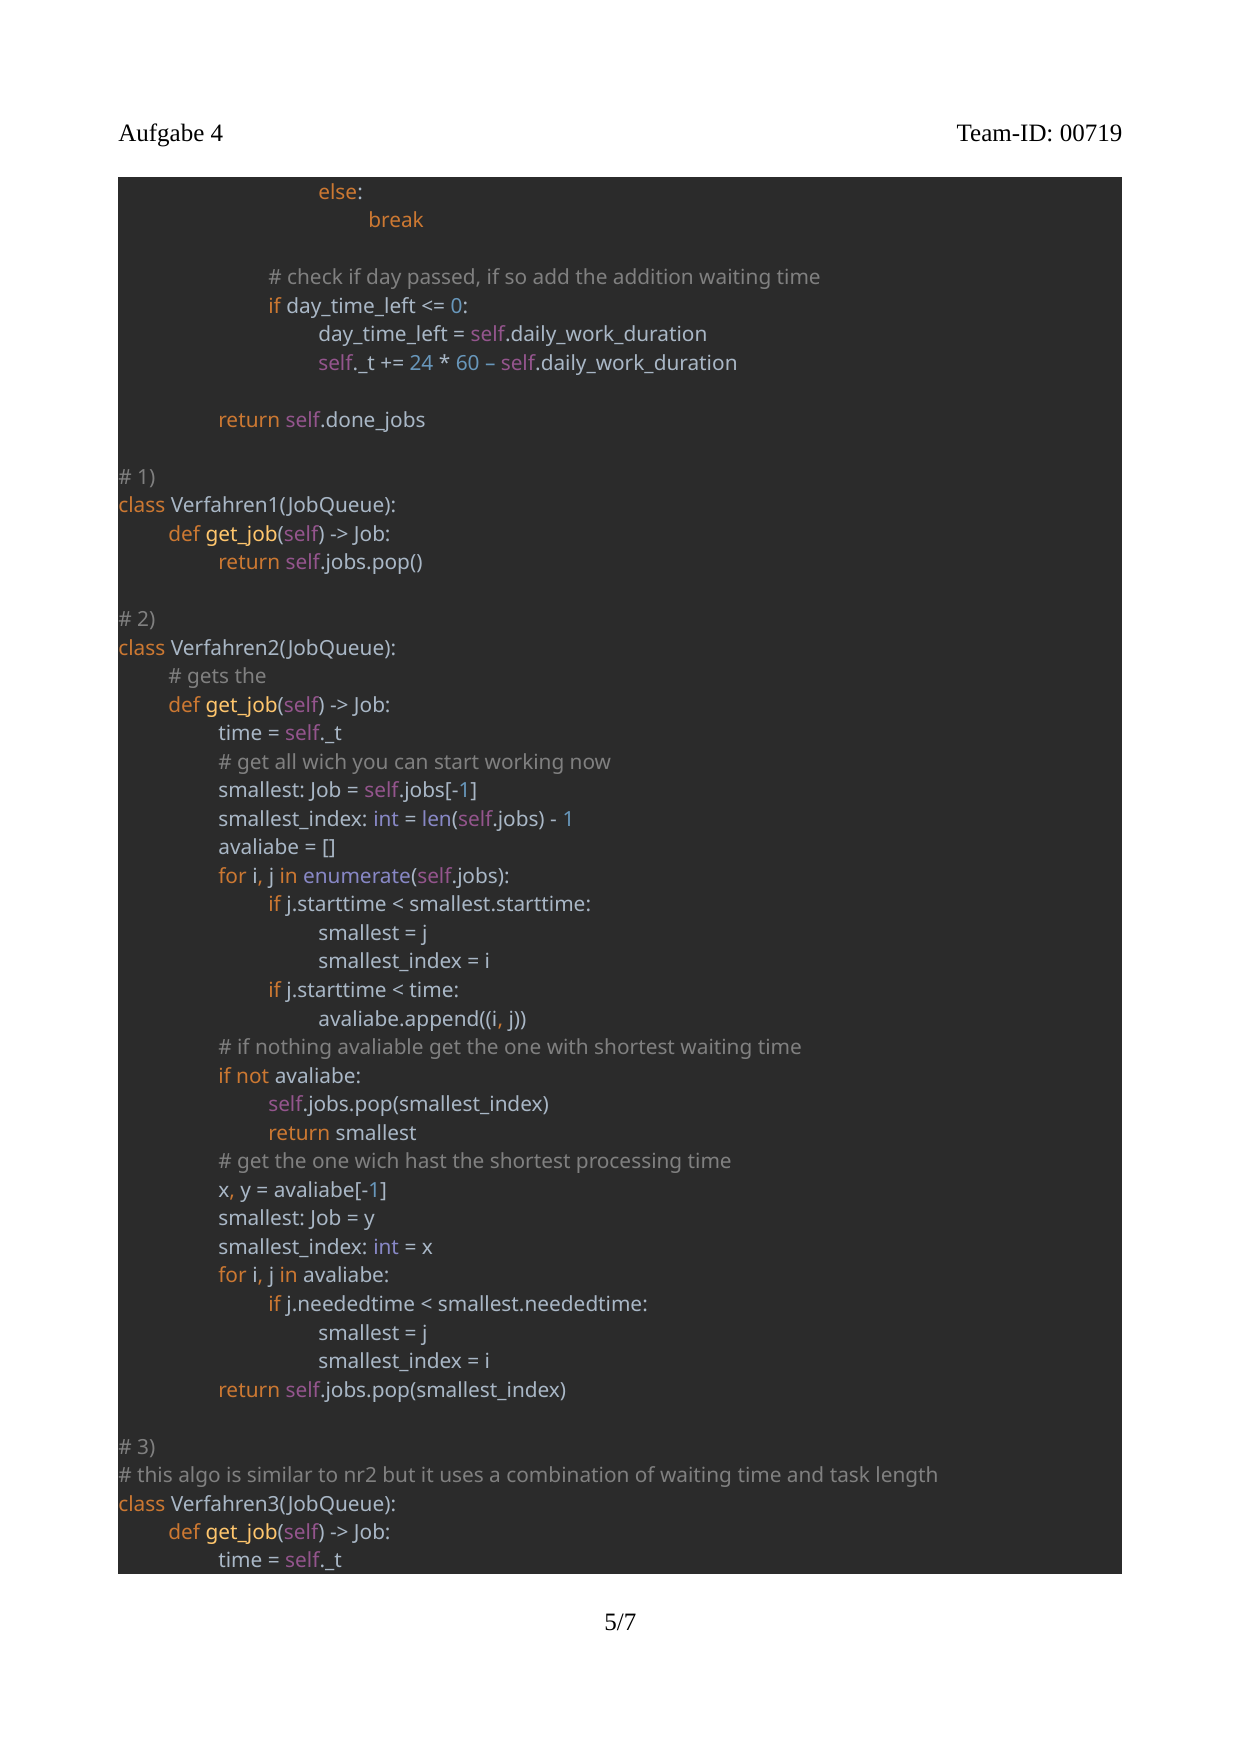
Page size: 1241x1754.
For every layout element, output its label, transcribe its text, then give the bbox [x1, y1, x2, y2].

text def get_job(self) -> Job: [118, 690, 1122, 718]
text day_time_left = self.daily_work_duration [118, 319, 1122, 348]
text # this algo is similar to nr2 but it uses a combination of waiting time and task length [118, 1460, 1122, 1489]
text # get the one wich hast the shortest processing time [118, 1146, 1122, 1175]
text self.jobs.pop(smallest_index) [118, 1089, 1122, 1118]
text # check if day passed, if so add the addition waiting time [118, 262, 1122, 291]
text smallest = j [118, 1318, 1122, 1346]
text if not avaliabe: [118, 1061, 1122, 1089]
text avaliabe.append((i, j)) [118, 1004, 1122, 1032]
text smallest_index = i [118, 1346, 1122, 1375]
text if j.starttime < time: [118, 975, 1122, 1004]
text # gets the [118, 661, 1122, 690]
text # 1) [118, 462, 1122, 490]
text self._t += 24 * 60 – self.daily_work_duration [118, 348, 1122, 377]
text smallest = j [118, 918, 1122, 947]
text smallest_index: int = len(self.jobs) - 1 [118, 804, 1122, 832]
text else: [118, 177, 1122, 205]
text return self.jobs.pop(smallest_index) [118, 1375, 1122, 1403]
text smallest: Job = y [118, 1203, 1122, 1232]
text # get all wich you can start working now [118, 747, 1122, 775]
text if j.starttime < smallest.starttime: [118, 889, 1122, 918]
text if day_time_left <= 0: [118, 291, 1122, 319]
text smallest_index: int = x [118, 1232, 1122, 1261]
text # 3) [118, 1432, 1122, 1460]
text class Verfahren1(JobQueue): [118, 490, 1122, 519]
text x, y = avaliabe[-1] [118, 1175, 1122, 1203]
text class Verfahren2(JobQueue): [118, 633, 1122, 661]
text def get_job(self) -> Job: [118, 1517, 1122, 1546]
text for i, j in avaliabe: [118, 1261, 1122, 1289]
text def get_job(self) -> Job: [118, 519, 1122, 547]
text # 2) [118, 604, 1122, 633]
text class Verfahren3(JobQueue): [118, 1489, 1122, 1517]
text return smallest [118, 1118, 1122, 1146]
text return self.jobs.pop() [118, 547, 1122, 576]
text time = self._t [118, 718, 1122, 747]
text for i, j in enumerate(self.jobs): [118, 861, 1122, 889]
text # if nothing avaliable get the one with shortest waiting time [118, 1032, 1122, 1061]
text smallest_index = i [118, 947, 1122, 975]
text if j.neededtime < smallest.neededtime: [118, 1289, 1122, 1318]
text smallest: Job = self.jobs[-1] [118, 775, 1122, 804]
text break [118, 205, 1122, 234]
text avaliabe = [] [118, 832, 1122, 861]
text time = self._t [118, 1546, 1122, 1574]
text return self.done_jobs [118, 405, 1122, 433]
